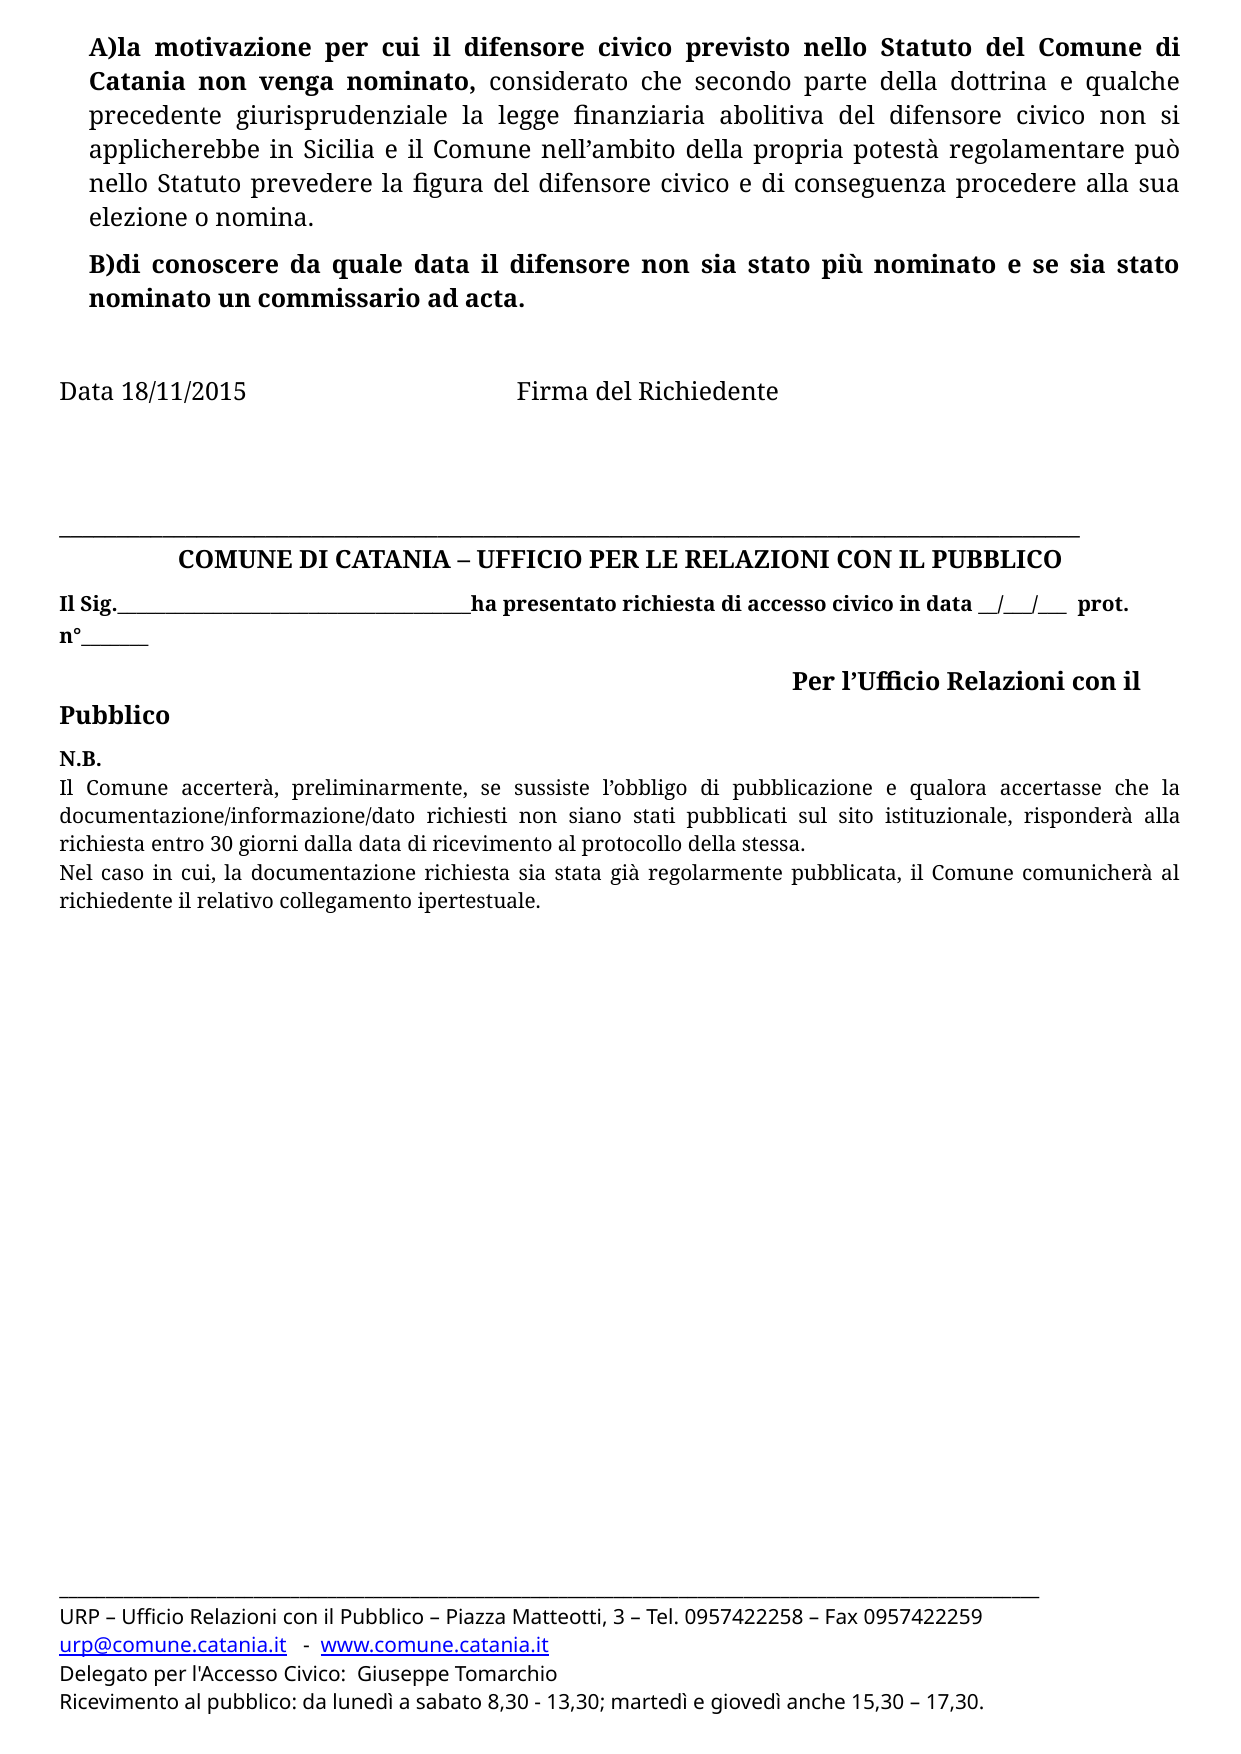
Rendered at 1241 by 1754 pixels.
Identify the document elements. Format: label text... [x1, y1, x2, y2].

text B)di conoscere da quale data il difensore non sia stato più nominato e se sia stato nominato un commissario ad acta. [89, 246, 1181, 314]
text N.B. [59, 744, 1181, 773]
text Il Sig._____________________________________ha presentato richiesta di accesso civico in data __/___/___ prot. n°_______ [59, 589, 1181, 651]
text Il Comune accerterà, preliminarmente, se sussiste l’obbligo di pubblicazione e qualora accertasse che la documentazione/informazione/dato richiesti non siano stati pubblicati sul sito istituzionale, risponderà alla richiesta entro 30 giorni dalla data di ricevimento al protocollo della stessa. [59, 773, 1181, 858]
text Nel caso in cui, la documentazione richiesta sia stata già regolarmente pubblicata, il Comune comunicherà al richiedente il relativo collegamento ipertestuale. [59, 858, 1181, 915]
text Data 18/11/2015 Firma del Richiedente [59, 374, 1196, 408]
text _________________________________________________________________________________________ [59, 508, 1181, 542]
text A)la motivazione per cui il difensore civico previsto nello Statuto del Comune di Catania non venga nominato, considerato che secondo parte della dottrina e qualche precedente giurisprudenziale la legge finanziaria abolitiva del difensore civico non si applicherebbe in Sicilia e il Comune nell’ambito della propria potestà regolamentare può nello Statuto prevedere la figura del difensore civico e di conseguenza procedere alla sua elezione o nomina. [89, 29, 1181, 234]
text Per l’Ufficio Relazioni con il Pubblico [59, 664, 1181, 732]
text COMUNE DI CATANIA – UFFICIO PER LE RELAZIONI CON IL PUBBLICO [59, 542, 1181, 576]
